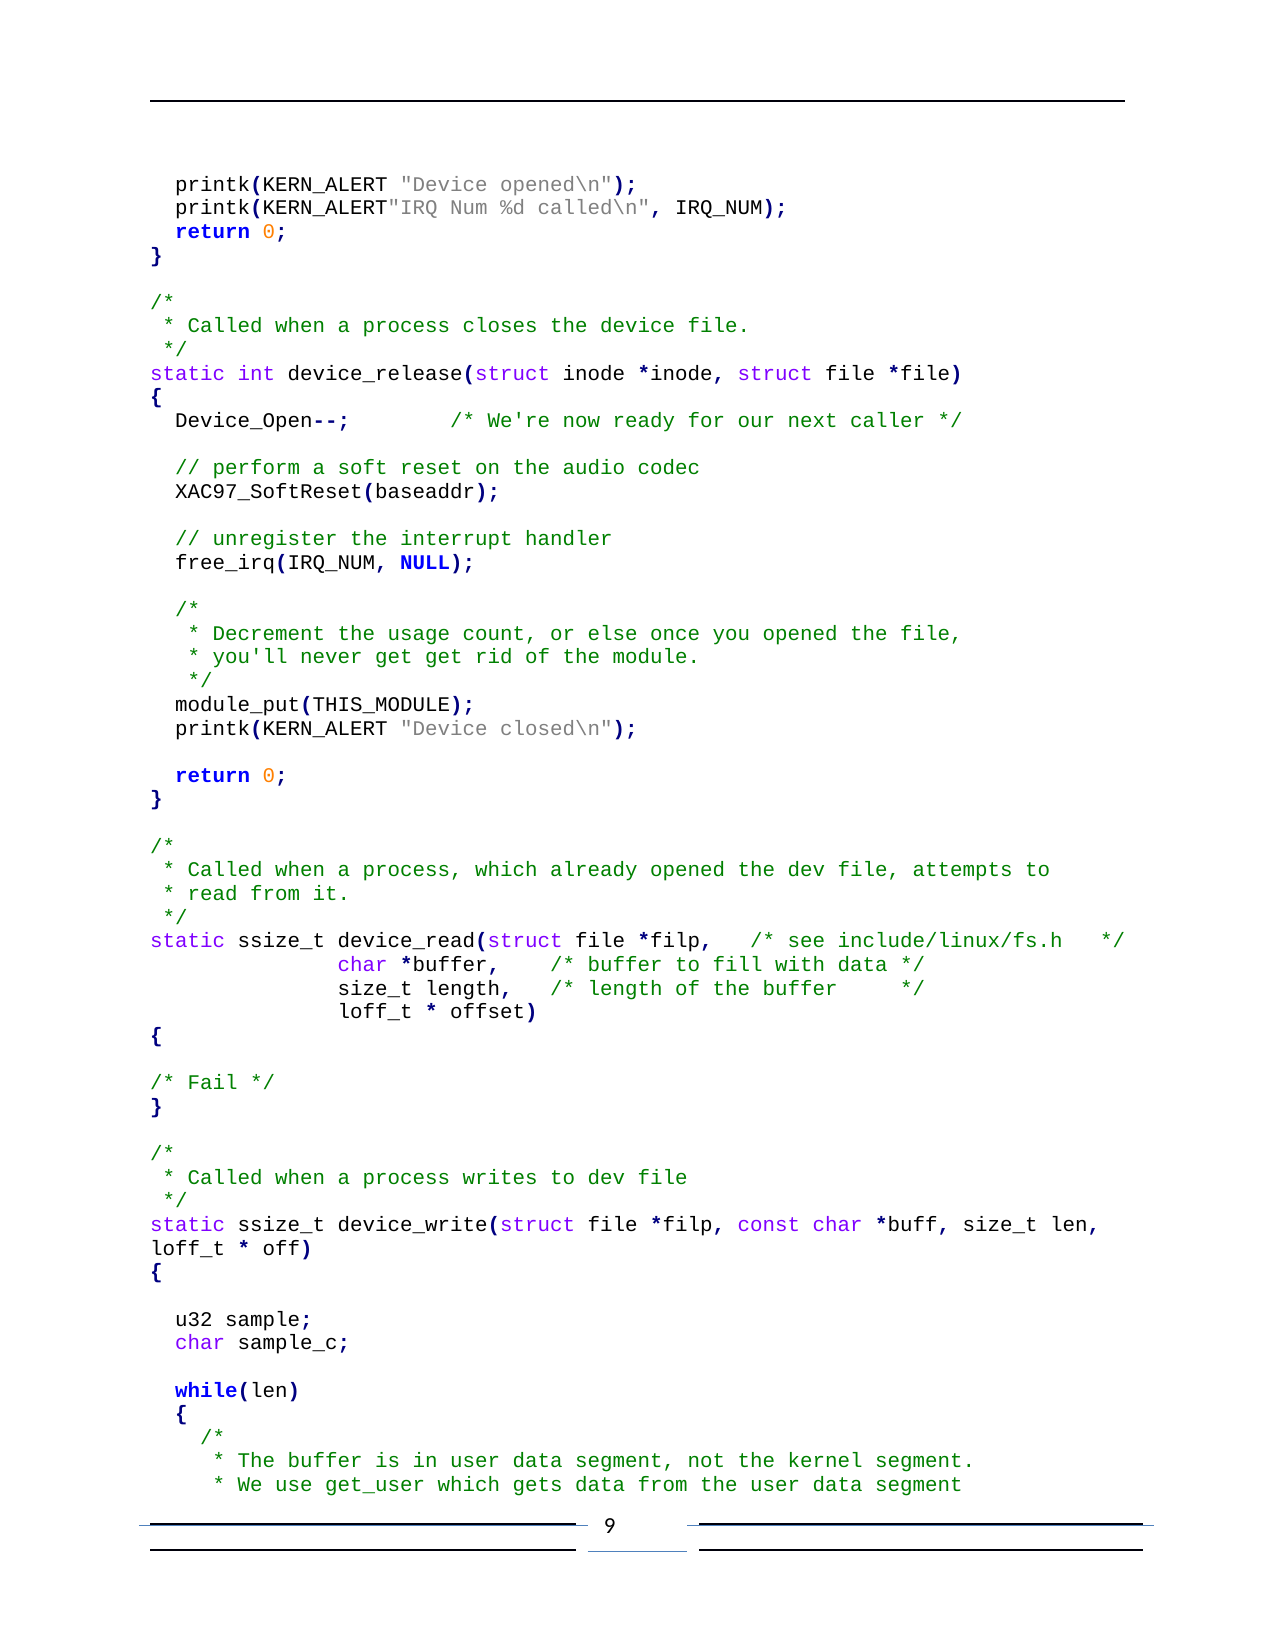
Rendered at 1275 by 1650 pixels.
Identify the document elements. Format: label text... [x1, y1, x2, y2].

text * Called when a process, which already opened the dev file, attempts to [150, 859, 1125, 883]
text printk(KERN_ALERT "Device opened\n"); [150, 174, 1125, 197]
text return 0; [150, 765, 1125, 788]
text static ssize_t device_read(struct file *filp, /* see include/linux/fs.h */ [150, 930, 1125, 954]
text u32 sample; [150, 1309, 1125, 1332]
text Device_Open--; /* We're now ready for our next caller */ [150, 410, 1125, 434]
text } [150, 1096, 1125, 1119]
text */ [150, 670, 1125, 694]
text char *buffer, /* buffer to fill with data */ [150, 954, 1125, 978]
text char sample_c; [150, 1332, 1125, 1356]
text loff_t * offset) [150, 1001, 1125, 1025]
text /* Fail */ [150, 1072, 1125, 1096]
text static int device_release(struct inode *inode, struct file *file) [150, 363, 1125, 386]
text return 0; [150, 221, 1125, 244]
text printk(KERN_ALERT "Device closed\n"); [150, 717, 1125, 741]
text { [150, 386, 1125, 410]
text { [150, 1403, 1125, 1427]
text * read from it. [150, 883, 1125, 907]
text /* [150, 1427, 1125, 1451]
text { [150, 1261, 1125, 1285]
text size_t length, /* length of the buffer */ [150, 978, 1125, 1001]
text } [150, 788, 1125, 812]
text // perform a soft reset on the audio codec [150, 457, 1125, 481]
text */ [150, 907, 1125, 930]
text */ [150, 339, 1125, 363]
text { [150, 1025, 1125, 1048]
text /* [150, 836, 1125, 859]
text XAC97_SoftReset(baseaddr); [150, 481, 1125, 505]
text module_put(THIS_MODULE); [150, 694, 1125, 717]
text /* [150, 1143, 1125, 1167]
text * We use get_user which gets data from the user data segment [150, 1474, 1125, 1498]
text */ [150, 1190, 1125, 1214]
text * Called when a process closes the device file. [150, 316, 1125, 339]
text * Called when a process writes to dev file [150, 1167, 1125, 1190]
text * Decrement the usage count, or else once you opened the file, [150, 623, 1125, 647]
text } [150, 244, 1125, 268]
text while(len) [150, 1379, 1125, 1403]
text free_irq(IRQ_NUM, NULL); [150, 552, 1125, 576]
text static ssize_t device_write(struct file *filp, const char *buff, size_t len, loff_t * off) [150, 1214, 1125, 1261]
text * The buffer is in user data segment, not the kernel segment. [150, 1451, 1125, 1474]
text /* [150, 292, 1125, 316]
text * you'll never get get rid of the module. [150, 647, 1125, 670]
text // unregister the interrupt handler [150, 528, 1125, 552]
text /* [150, 599, 1125, 623]
text printk(KERN_ALERT"IRQ Num %d called\n", IRQ_NUM); [150, 197, 1125, 221]
